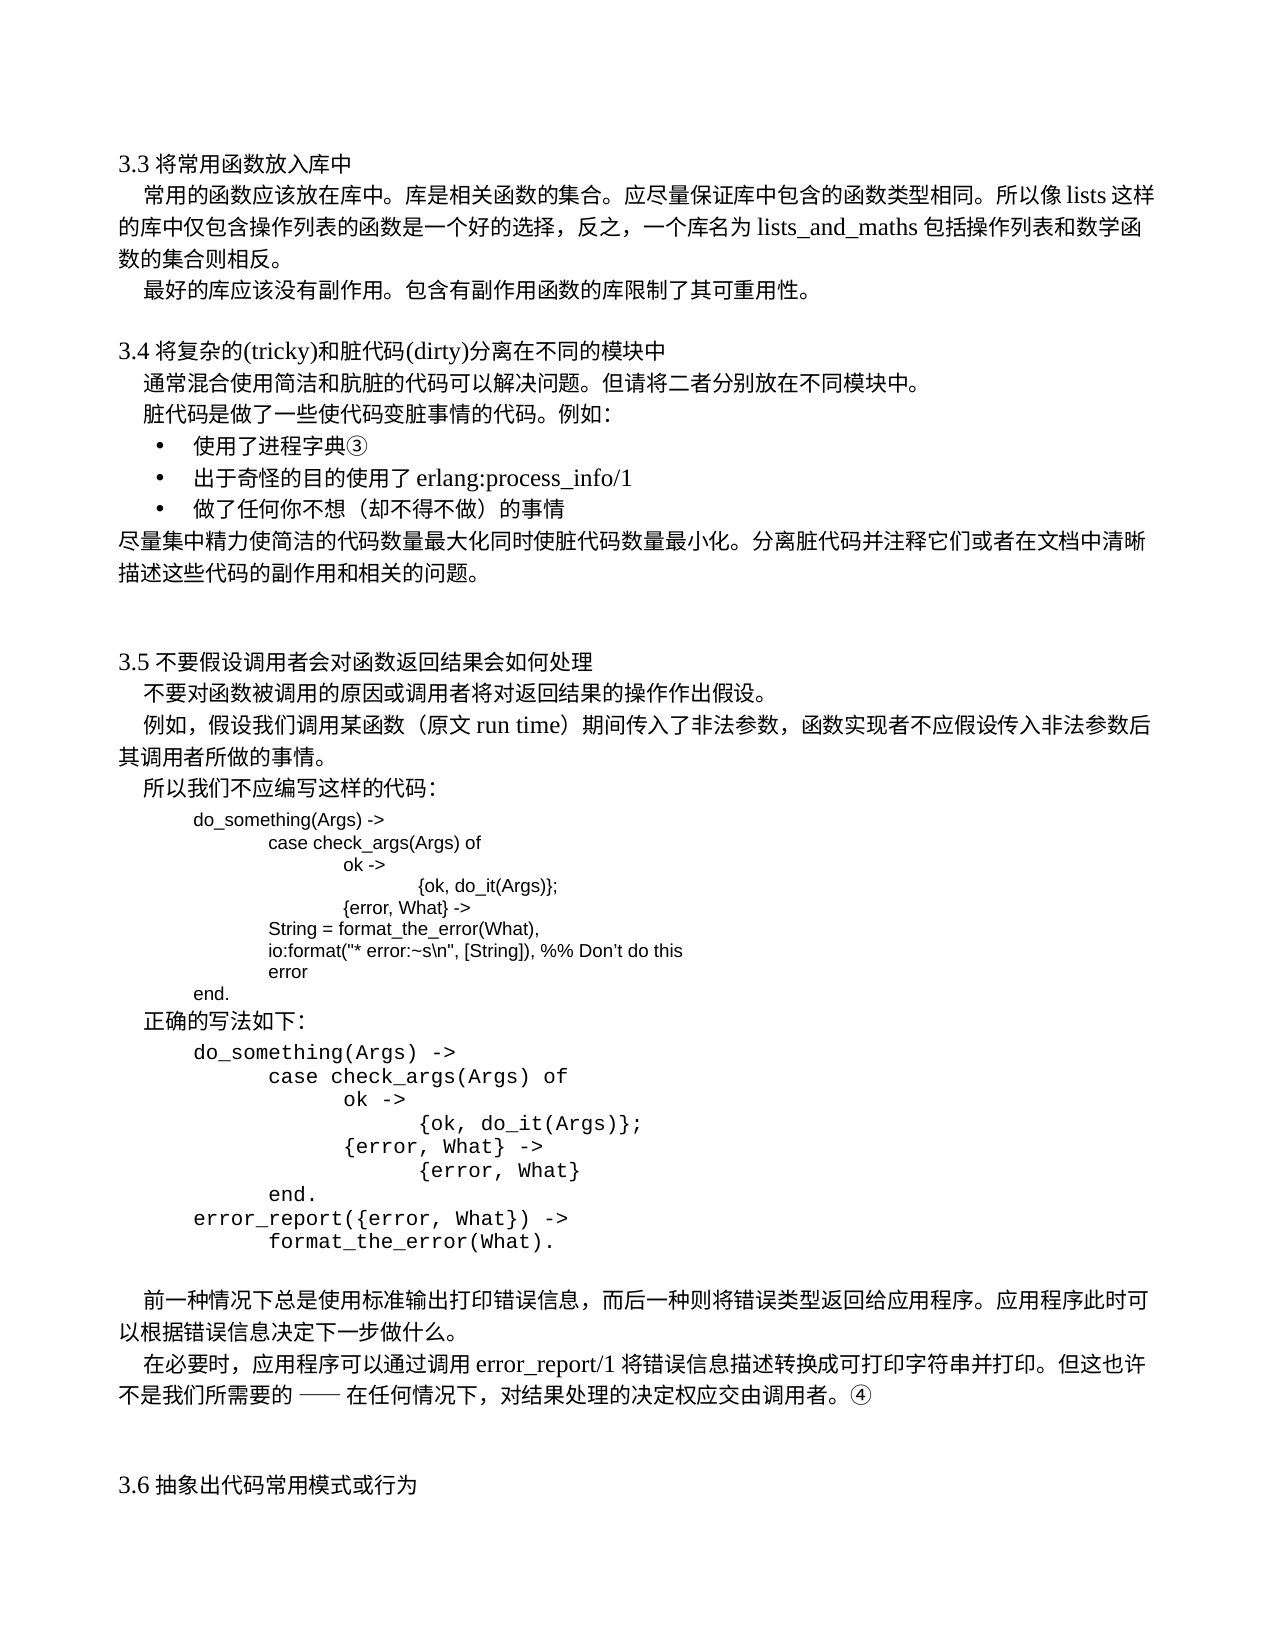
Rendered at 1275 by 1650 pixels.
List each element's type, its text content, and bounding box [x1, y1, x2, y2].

text ok -> [268, 1089, 1157, 1113]
text String = format_the_error(What), [268, 918, 1157, 940]
list 做了任何你不想（却不得不做）的事情 [156, 492, 1157, 524]
text 例如，假设我们调用某函数（原文 run time）期间传入了非法参数，函数实现者不应假设传入非法参数后其调用者所做的事情。 [118, 708, 1157, 771]
text 不要对函数被调用的原因或调用者将对返回结果的操作作出假设。 [118, 676, 1157, 708]
text case check_args(Args) of [268, 1066, 1157, 1089]
text do_something(Args) -> [118, 1036, 1157, 1066]
text format_the_error(What). [268, 1231, 1157, 1255]
text 3.3 将常用函数放入库中 [118, 147, 1157, 178]
text 最好的库应该没有副作用。包含有副作用函数的库限制了其可重用性。 [118, 273, 1157, 305]
text do_something(Args) -> [118, 803, 1157, 832]
text 3.4 将复杂的(tricky)和脏代码(dirty)分离在不同的模块中 [118, 334, 1157, 366]
text 通常混合使用简洁和肮脏的代码可以解决问题。但请将二者分别放在不同模块中。 [118, 366, 1157, 397]
text error [268, 961, 1157, 983]
text {error, What} -> [118, 897, 1157, 918]
text 正确的写法如下： [118, 1004, 1157, 1036]
text end. [118, 983, 1157, 1004]
list 出于奇怪的目的使用了erlang:process_info/1 [156, 461, 1157, 492]
text 3.6 抽象出代码常用模式或行为 [118, 1468, 1157, 1499]
text 脏代码是做了一些使代码变脏事情的代码。例如： [118, 397, 1157, 429]
text 常用的函数应该放在库中。库是相关函数的集合。应尽量保证库中包含的函数类型相同。所以像lists这样的库中仅包含操作列表的函数是一个好的选择，反之，一个库名为lists_and_maths包括操作列表和数学函数的集合则相反。 [118, 178, 1157, 273]
text {ok, do_it(Args)}; [268, 1113, 1157, 1137]
text case check_args(Args) of [268, 832, 1157, 853]
text {error, What} -> [268, 1137, 1157, 1160]
text 前一种情况下总是使用标准输出打印错误信息，而后一种则将错误类型返回给应用程序。应用程序此时可以根据错误信息决定下一步做什么。 [118, 1283, 1157, 1347]
text ok -> [118, 853, 1157, 875]
text end. [268, 1184, 1157, 1207]
text 所以我们不应编写这样的代码： [118, 771, 1157, 803]
text 在必要时，应用程序可以通过调用error_report/1将错误信息描述转换成可打印字符串并打印。但这也许不是我们所需要的 —— 在任何情况下，对结果处理的决定权应交由调用者。④ [118, 1347, 1157, 1410]
text {ok, do_it(Args)}; [118, 875, 1157, 897]
text {error, What} [268, 1160, 1157, 1184]
text error_report({error, What}) -> [118, 1207, 1157, 1231]
list 使用了进程字典③ [156, 429, 1157, 461]
text 尽量集中精力使简洁的代码数量最大化同时使脏代码数量最小化。分离脏代码并注释它们或者在文档中清晰描述这些代码的副作用和相关的问题。 [118, 524, 1157, 587]
text io:format("* error:~s\n", [String]), %% Don’t do this [268, 940, 1157, 961]
text 3.5 不要假设调用者会对函数返回结果会如何处理 [118, 645, 1157, 676]
